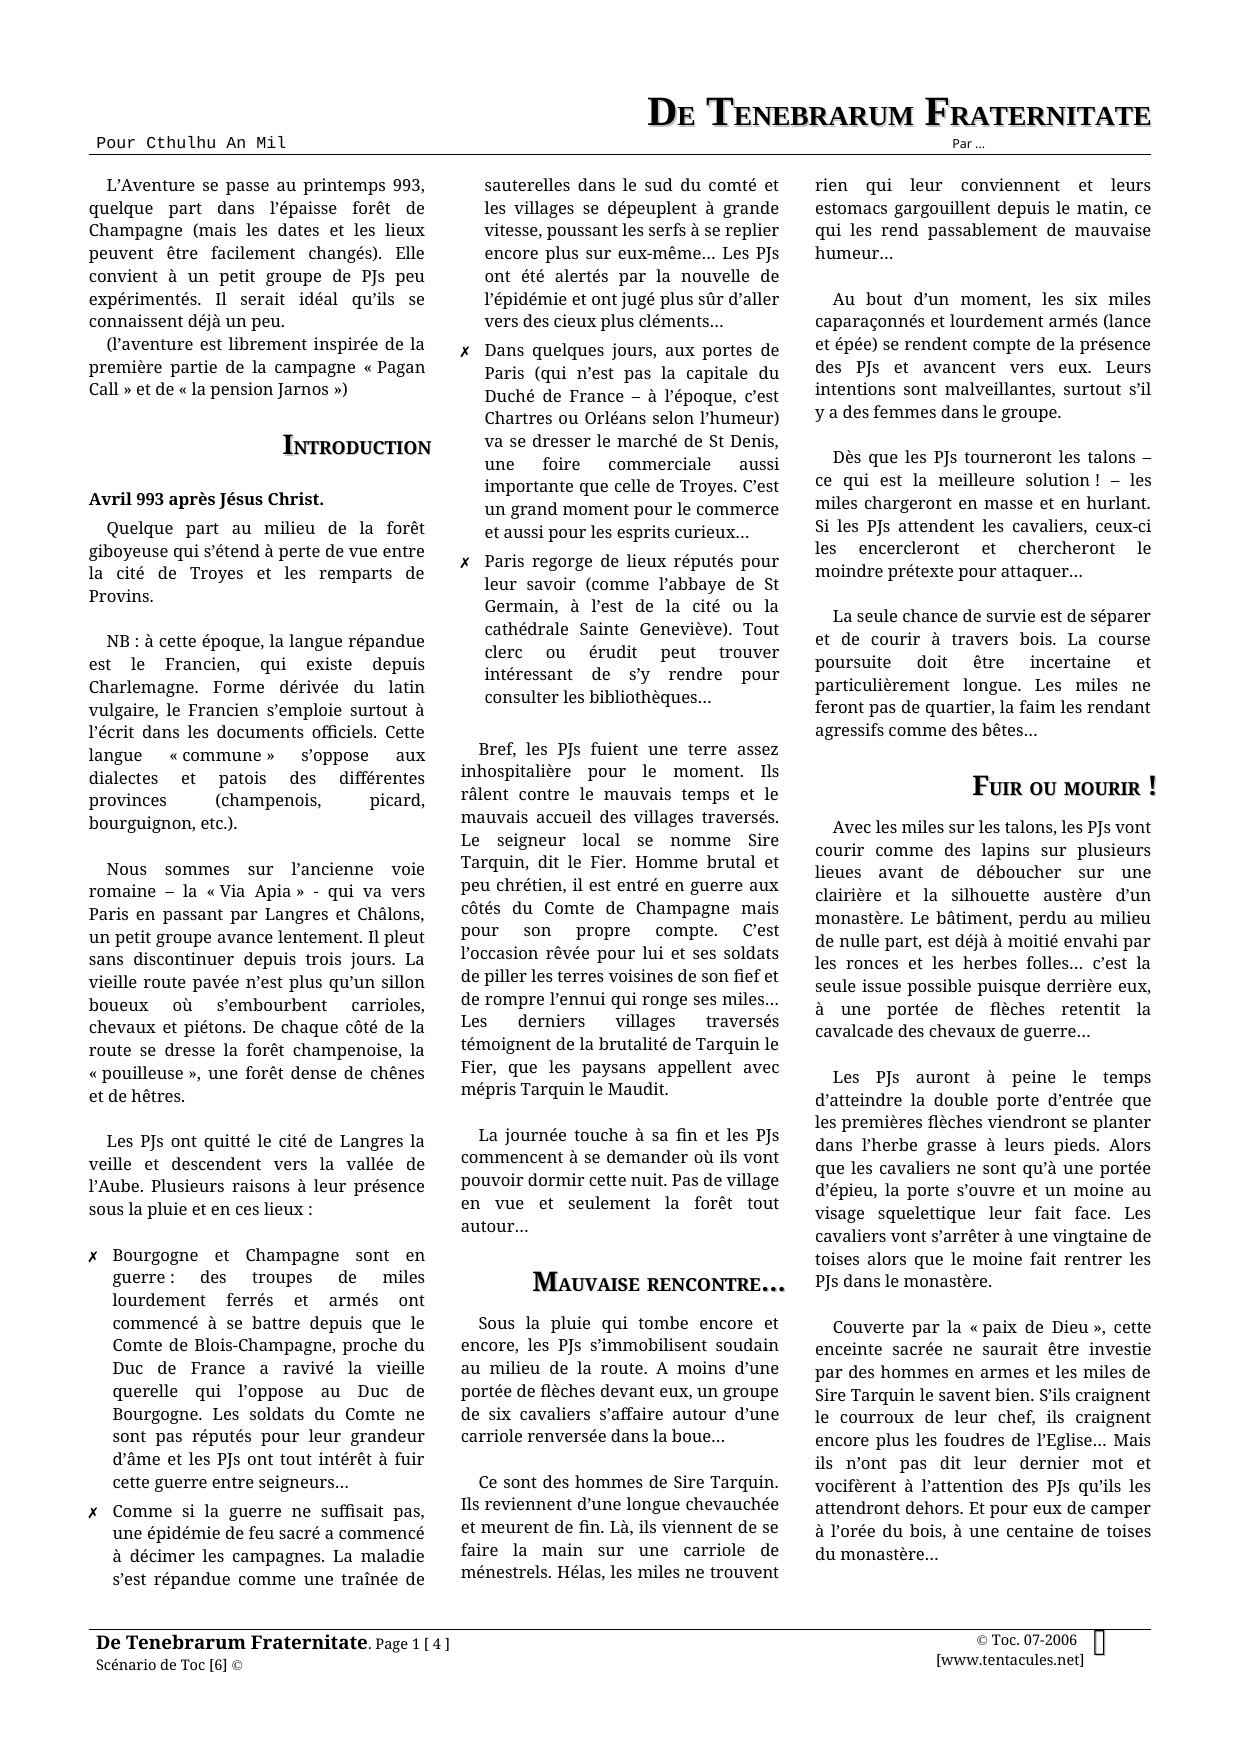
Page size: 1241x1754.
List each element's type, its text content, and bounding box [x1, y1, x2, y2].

text Bref, les PJs fuient une terre assez inhospitalière pour le moment. Ils râlent contre le mauvais temps et le mauvais accueil des villages traversés. Le seigneur local se nomme Sire Tarquin, dit le Fier. Homme brutal et peu chrétien, il est entré en guerre aux côtés du Comte de Champagne mais pour son propre compte. C’est l’occasion rêvée pour lui et ses soldats de piller les terres voisines de son fief et de rompre l’ennui qui ronge ses miles… Les derniers villages traversés témoignent de la brutalité de Tarquin le Fier, que les paysans appellent avec mépris Tarquin le Maudit. [461, 737, 779, 1101]
text Ce sont des hommes de Sire Tarquin. Ils reviennent d’une longue chevauchée et meurent de fin. Là, ils viennent de se faire la main sur une carriole de ménestrels. Hélas, les miles ne trouvent [461, 1470, 779, 1584]
list Paris regorge de lieux réputés pour leur savoir (comme l’abbaye de St Germain, à l’est de la cité ou la cathédrale Sainte Geneviève). Tout clerc ou érudit peut trouver intéressant de s’y rendre pour consulter les bibliothèques… [461, 549, 779, 708]
text rien qui leur conviennent et leurs estomacs gargouillent depuis le matin, ce qui les rend passablement de mauvaise humeur… [815, 174, 1151, 264]
text La journée touche à sa fin et les PJs commencent à se demander où ils vont pouvoir dormir cette nuit. Pas de village en vue et seulement la forêt tout autour… [461, 1123, 779, 1237]
table_header Par ... [945, 135, 1151, 154]
subtitle Mauvaise rencontre… [448, 1262, 785, 1299]
text La seule chance de survie est de séparer et de courir à travers bois. La course poursuite doit être incertaine et particulièrement longue. Les miles ne feront pas de quartier, la faim les rendant agressifs comme des bêtes… [815, 605, 1151, 741]
text L’Aventure se passe au printemps 993, quelque part dans l’épaisse forêt de Champagne (mais les dates et les lieux peuvent être facilement changés). Elle convient à un petit groupe de PJs peu expérimentés. Il serait idéal qu’ils se connaissent déjà un peu. [89, 174, 425, 333]
text Couverte par la « paix de Dieu », cette enceinte sacrée ne saurait être investie par des hommes en armes et les miles de Sire Tarquin le savent bien. S’ils craignent le courroux de leur chef, ils craignent encore plus les foudres de l’Eglise… Mais ils n’ont pas dit leur dernier mot et vocifèrent à l’attention des PJs qu’ils les attendront dehors. Et pour eux de camper à l’orée du bois, à une centaine de toises du monastère… [815, 1315, 1151, 1565]
list Bourgogne et Champagne sont en guerre : des troupes de miles lourdement ferrés et armés ont commencé à se battre depuis que le Comte de Blois-Champagne, proche du Duc de France a ravivé la vieille querelle qui l’oppose au Duc de Bourgogne. Les soldats du Comte ne sont pas réputés pour leur grandeur d’âme et les PJs ont tout intérêt à fuir cette guerre entre seigneurs… [89, 1243, 425, 1493]
text Quelque part au milieu de la forêt giboyeuse qui s’étend à perte de vue entre la cité de Troyes et les remparts de Provins. [89, 517, 425, 607]
text Dès que les PJs tourneront les talons – ce qui est la meilleure solution ! – les miles chargeront en masse et en hurlant. Si les PJs attendent les cavaliers, ceux-ci les encercleront et chercheront le moindre prétexte pour attaquer… [815, 446, 1151, 582]
text Sous la pluie qui tombe encore et encore, les PJs s’immobilisent soudain au milieu de la route. A moins d’une portée de flèches devant eux, un groupe de six cavaliers s’affaire autour d’une carriole renversée dans la boue… [461, 1311, 779, 1448]
subtitle Fuir ou mourir ! [802, 766, 1157, 803]
text (l’aventure est librement inspirée de la première partie de la campagne « Pagan Call » et de « la pension Jarnos ») [89, 333, 425, 401]
text Au bout d’un moment, les six miles caparaçonnés et lourdement armés (lance et épée) se rendent compte de la présence des PJs et avancent vers eux. Leurs intentions sont malveillantes, surtout s’il y a des femmes dans le groupe. [815, 287, 1151, 423]
text De Tenebrarum Fraternitate [89, 89, 1151, 135]
text Les PJs auront à peine le temps d’atteindre la double porte d’entrée que les premières flèches viendront se planter dans l’herbe grasse à leurs pieds. Alors que les cavaliers ne sont qu’à une portée d’épieu, la porte s’ouvre et un moine au visage squelettique leur fait face. Les cavaliers vont s’arrêter à une vingtaine de toises alors que le moine fait rentrer les PJs dans le monastère. [815, 1066, 1151, 1293]
table_cell [945, 155, 1151, 174]
table_header Pour Cthulhu An Mil [89, 135, 945, 154]
list Dans quelques jours, aux portes de Paris (qui n’est pas la capitale du Duché de France – à l’époque, c’est Chartres ou Orléans selon l’humeur) va se dresser le marché de St Denis, une foire commerciale aussi importante que celle de Troyes. C’est un grand moment pour le commerce et aussi pour les esprits curieux… [461, 339, 779, 543]
text Avec les miles sur les talons, les PJs vont courir comme des lapins sur plusieurs lieues avant de déboucher sur une clairière et la silhouette austère d’un monastère. Le bâtiment, perdu au milieu de nulle part, est déjà à moitié envahi par les ronces et les herbes folles… c’est la seule issue possible puisque derrière eux, à une portée de flèches retentit la cavalcade des chevaux de guerre… [815, 816, 1151, 1043]
list sauterelles dans le sud du comté et les villages se dépeuplent à grande vitesse, poussant les serfs à se replier encore plus sur eux-même… Les PJs ont été alertés par la nouvelle de l’épidémie et ont jugé plus sûr d’aller vers des cieux plus cléments… [461, 174, 779, 333]
table_cell [89, 155, 945, 174]
subtitle Avril 993 après Jésus Christ. [89, 488, 425, 510]
subtitle Introduction [76, 426, 431, 463]
list Comme si la guerre ne suffisait pas, une épidémie de feu sacré a commencé à décimer les campagnes. La maladie s’est répandue comme une traînée de [89, 1499, 425, 1590]
text Les PJs ont quitté le cité de Langres la veille et descendent vers la vallée de l’Aube. Plusieurs raisons à leur présence sous la pluie et en ces lieux : [89, 1130, 425, 1221]
text NB : à cette époque, la langue répandue est le Francien, qui existe depuis Charlemagne. Forme dérivée du latin vulgaire, le Francien s’emploie surtout à l’écrit dans les documents officiels. Cette langue « commune » s’oppose aux dialectes et patois des différentes provinces (champenois, picard, bourguignon, etc.). [89, 630, 425, 834]
text Nous sommes sur l’ancienne voie romaine – la « Via Apia » - qui va vers Paris en passant par Langres et Châlons, un petit groupe avance lentement. Il pleut sans discontinuer depuis trois jours. La vieille route pavée n’est plus qu’un sillon boueux où s’embourbent carrioles, chevaux et piétons. De chaque côté de la route se dresse la forêt champenoise, la « pouilleuse », une forêt dense de chênes et de hêtres. [89, 857, 425, 1107]
